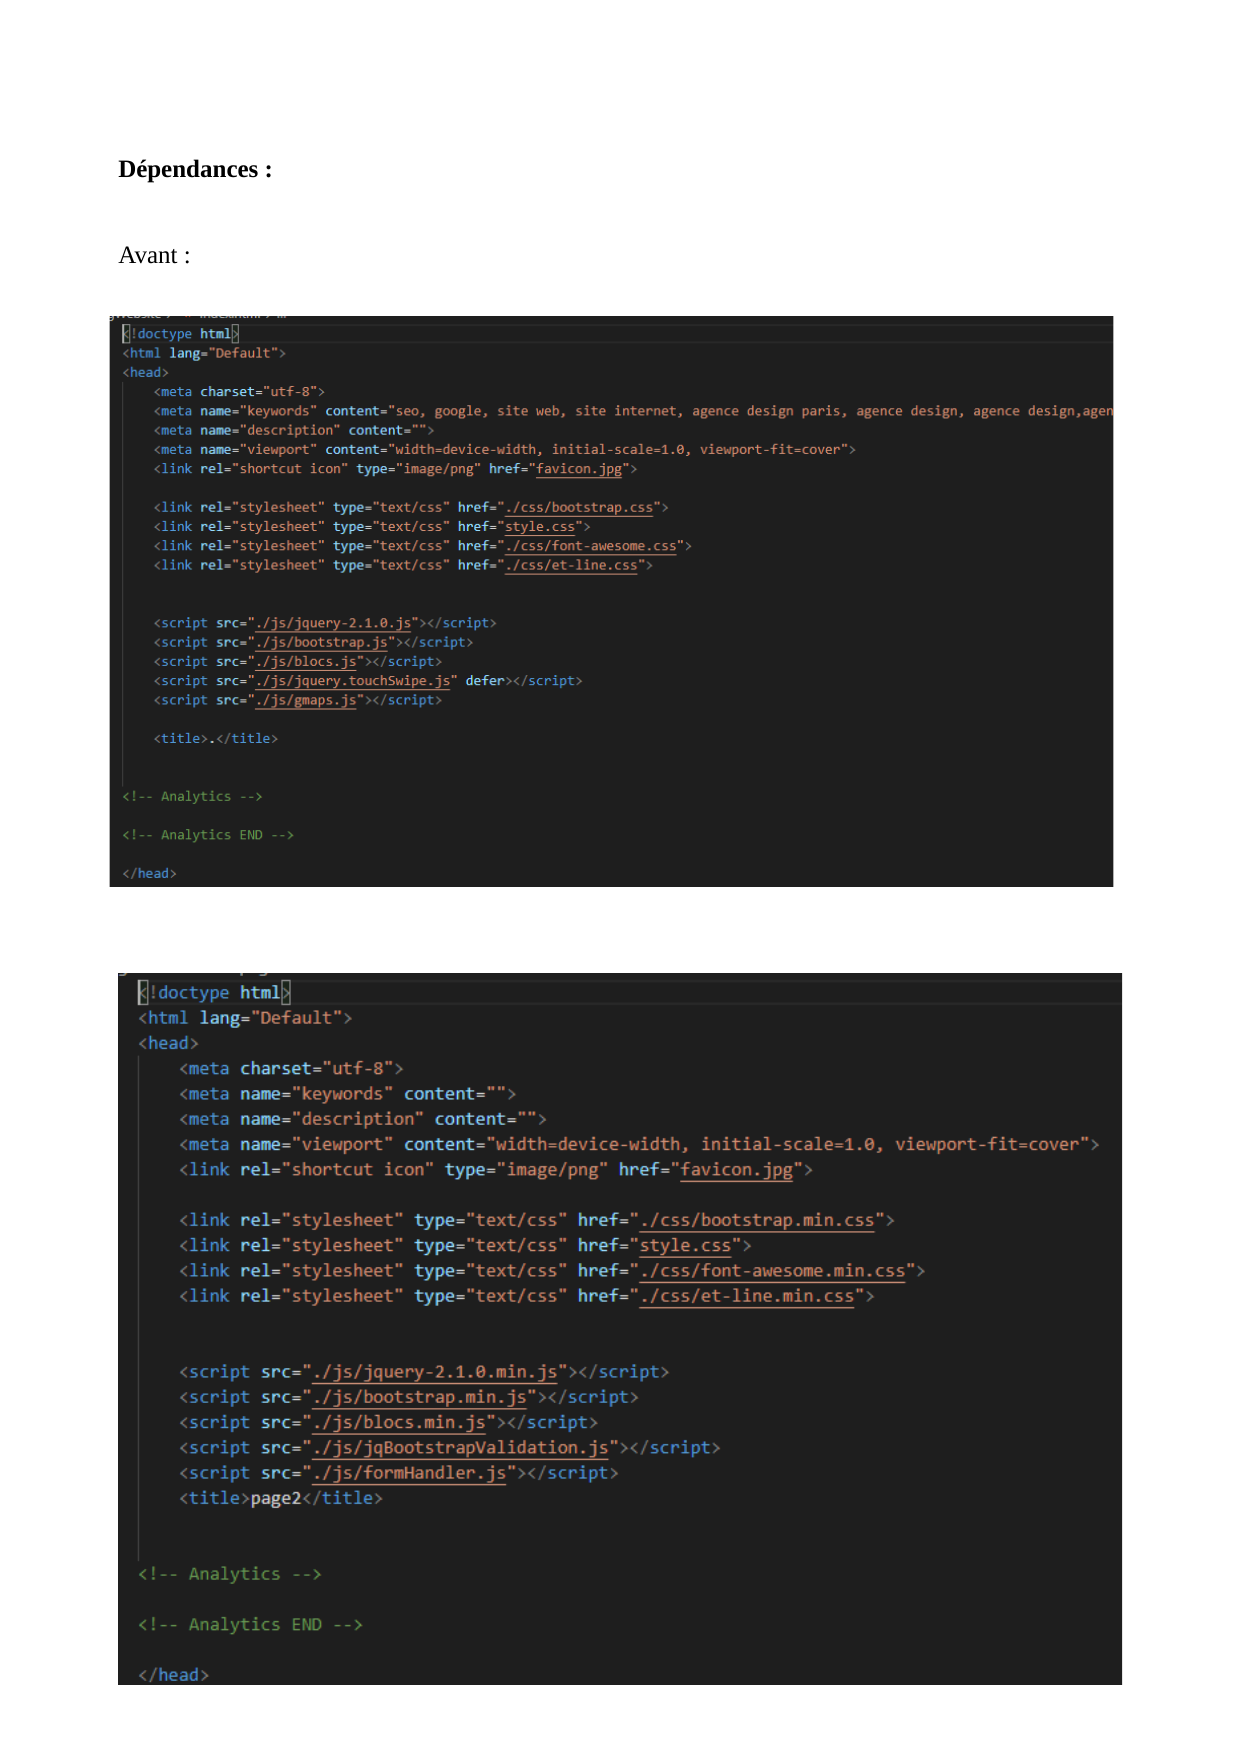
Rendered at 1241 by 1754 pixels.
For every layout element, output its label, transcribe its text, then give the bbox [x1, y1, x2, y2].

picture [118, 973, 1123, 1685]
text Dépendances : [118, 154, 1122, 183]
picture [109, 316, 1114, 887]
text Avant : [118, 240, 1122, 269]
